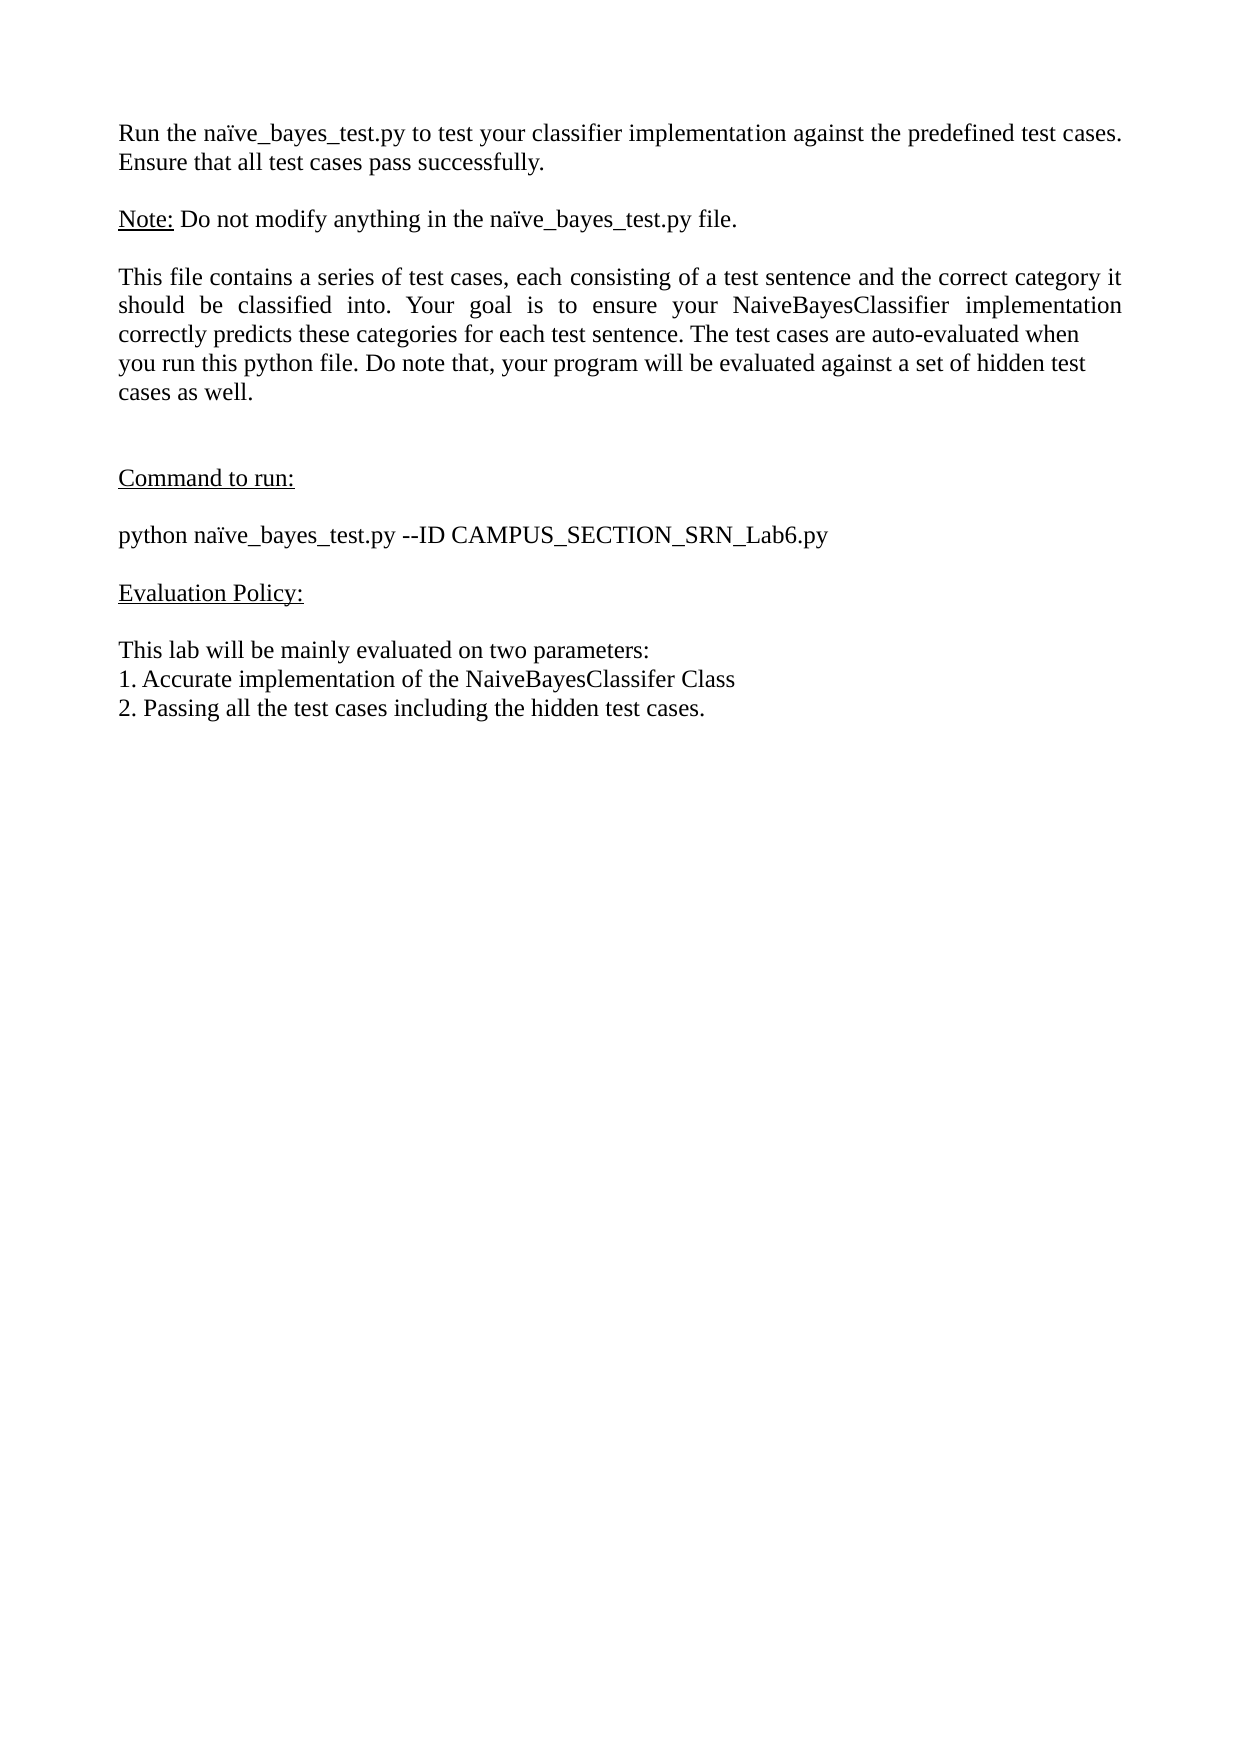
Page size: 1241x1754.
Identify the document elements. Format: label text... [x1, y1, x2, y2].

text Run the naïve_bayes_test.py to test your classifier implementation against the predefined test cases. Ensure that all test cases pass successfully. [118, 118, 1122, 176]
text 2. Passing all the test cases including the hidden test cases. [118, 693, 1122, 722]
text 1. Accurate implementation of the NaiveBayesClassifer Class [118, 664, 1122, 693]
text cases as well. [118, 377, 1122, 406]
text Evaluation Policy: [118, 578, 1122, 607]
text This lab will be mainly evaluated on two parameters: [118, 636, 1122, 664]
text you run this python file. Do note that, your program will be evaluated against a set of hidden test [118, 348, 1122, 377]
text python naïve_bayes_test.py --ID CAMPUS_SECTION_SRN_Lab6.py [118, 521, 1122, 549]
text This file contains a series of test cases, each consisting of a test sentence and the correct category it should be classified into. Your goal is to ensure your NaiveBayesClassifier implementation correctly predicts these categories for each test sentence. The test cases are auto-evaluated when [118, 262, 1122, 348]
text Note: Do not modify anything in the naïve_bayes_test.py file. [118, 204, 1122, 233]
text Command to run: [118, 463, 1122, 492]
